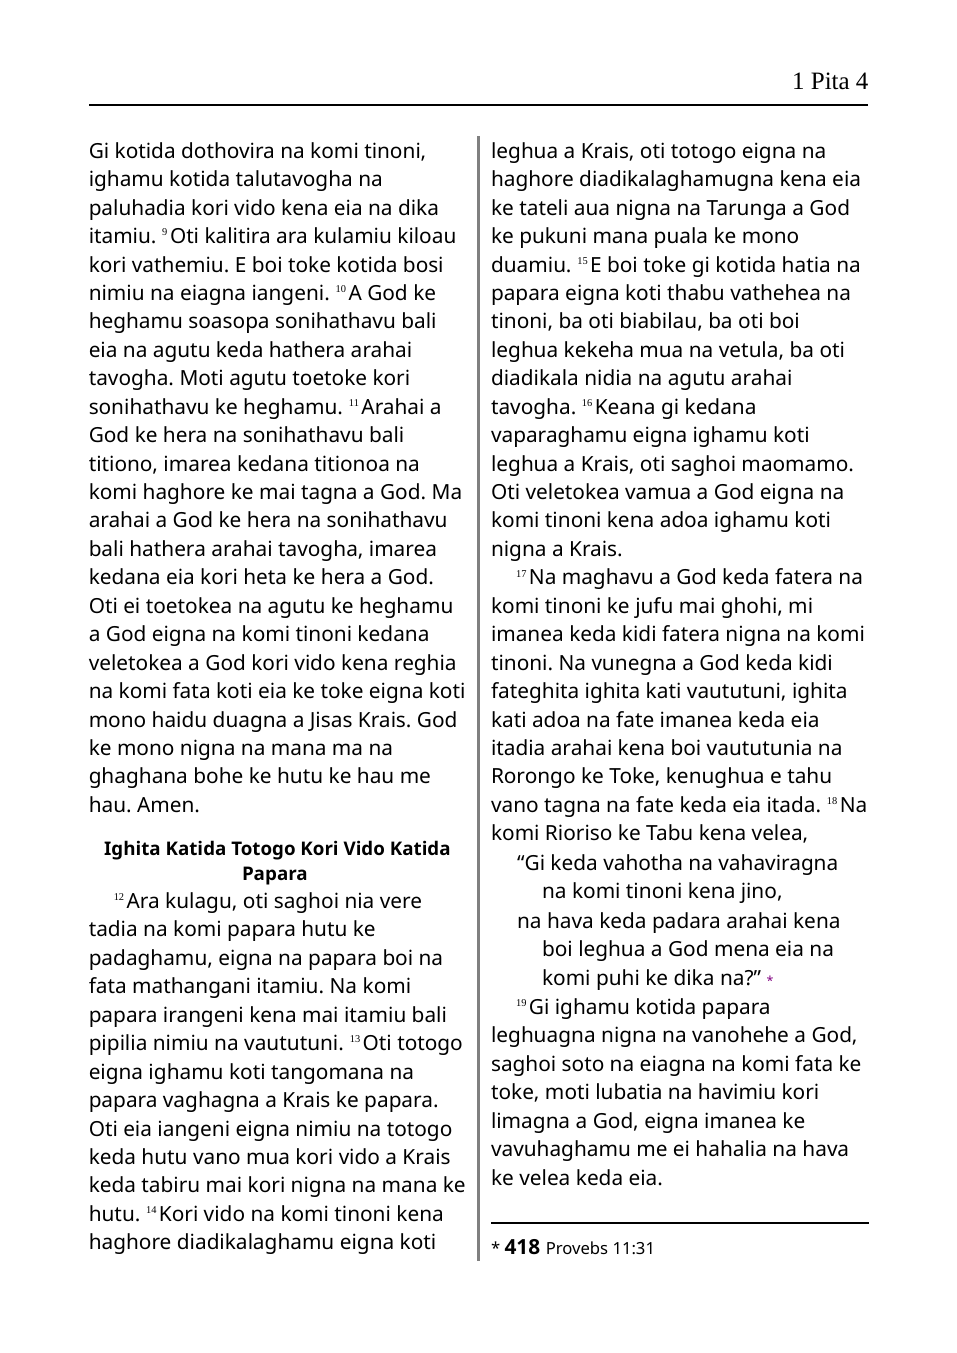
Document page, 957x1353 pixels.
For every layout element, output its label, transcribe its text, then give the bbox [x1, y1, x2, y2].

text “Gi keda vahotha na vahaviragna na komi tinoni kena jino, [517, 848, 867, 905]
text 17 Na maghavu a God keda fatera na komi tinoni ke jufu mai ghohi, mi imanea keda kidi fatera nigna na komi tinoni. Na vunegna a God keda kidi fateghita ighita kati vaututuni, ighita kati adoa na fate imanea keda eia itadia arahai kena boi vaututunia na Rorongo ke Toke, kenughua e tahu vano tagna na fate keda eia itada. 18 Na komi Rioriso ke Tabu kena velea, [491, 562, 868, 847]
text 12 Ara kulagu, oti saghoi nia vere tadia na komi papara hutu ke padaghamu, eigna na papara boi na fata mathangani itamiu. Na komi papara irangeni kena mai itamiu bali pipilia nimiu na vaututuni. 13 Oti totogo eigna ighamu koti tangomana na papara vaghagna a Krais ke papara. Oti eia iangeni eigna nimiu na totogo keda hutu vano mua kori vido a Krais keda tabiru mai kori nigna na mana ke hutu. 14 Kori vido na komi tinoni kena haghore diadikalaghamu eigna koti [88, 886, 466, 1256]
text leghua a Krais, oti totogo eigna na haghore diadikalaghamugna kena eia ke tateli aua nigna na Tarunga a God ke pukuni mana puala ke mono duamiu. 15 E boi toke gi kotida hatia na papara eigna koti thabu vathehea na tinoni, ba oti biabilau, ba oti boi leghua kekeha mua na vetula, ba oti diadikala nidia na agutu arahai tavogha. 16 Keana gi kedana vaparaghamu eigna ighamu koti leghua a Krais, oti saghoi maomamo. Oti veletokea vamua a God eigna na komi tinoni kena adoa ighamu koti nigna a Krais. [491, 136, 868, 562]
text 418 Provebs 11:31 [491, 1232, 868, 1260]
text na hava keda padara arahai kena boi leghua a God mena eia na komi puhi ke dika na?” [517, 905, 867, 991]
text Gi kotida dothovira na komi tinoni, ighamu kotida talutavogha na paluhadia kori vido kena eia na dika itamiu. 9 Oti kalitira ara kulamiu kiloau kori vathemiu. E boi toke kotida bosi nimiu na eiagna iangeni. 10 A God ke heghamu soasopa sonihathavu bali eia na agutu keda hathera arahai tavogha. Moti agutu toetoke kori sonihathavu ke heghamu. 11 Arahai a God ke hera na sonihathavu bali titiono, imarea kedana titionoa na komi haghore ke mai tagna a God. Ma arahai a God ke hera na sonihathavu bali hathera arahai tavogha, imarea kedana eia kori heta ke hera a God. Oti ei toetokea na agutu ke heghamu a God eigna na komi tinoni kedana veletokea a God kori vido kena reghia na komi fata koti eia ke toke eigna koti mono haidu duagna a Jisas Krais. God ke mono nigna na mana ma na ghaghana bohe ke hutu ke hau me hau. Amen. [88, 136, 466, 818]
text Ighita Katida Totogo Kori Vido Katida Papara [88, 835, 466, 886]
text 19 Gi ighamu kotida papara leghuagna nigna na vanohehe a God, saghoi soto na eiagna na komi fata ke toke, moti lubatia na havimiu kori limagna a God, eigna imanea ke vavuhaghamu me ei hahalia na hava ke velea keda eia. [491, 992, 868, 1191]
